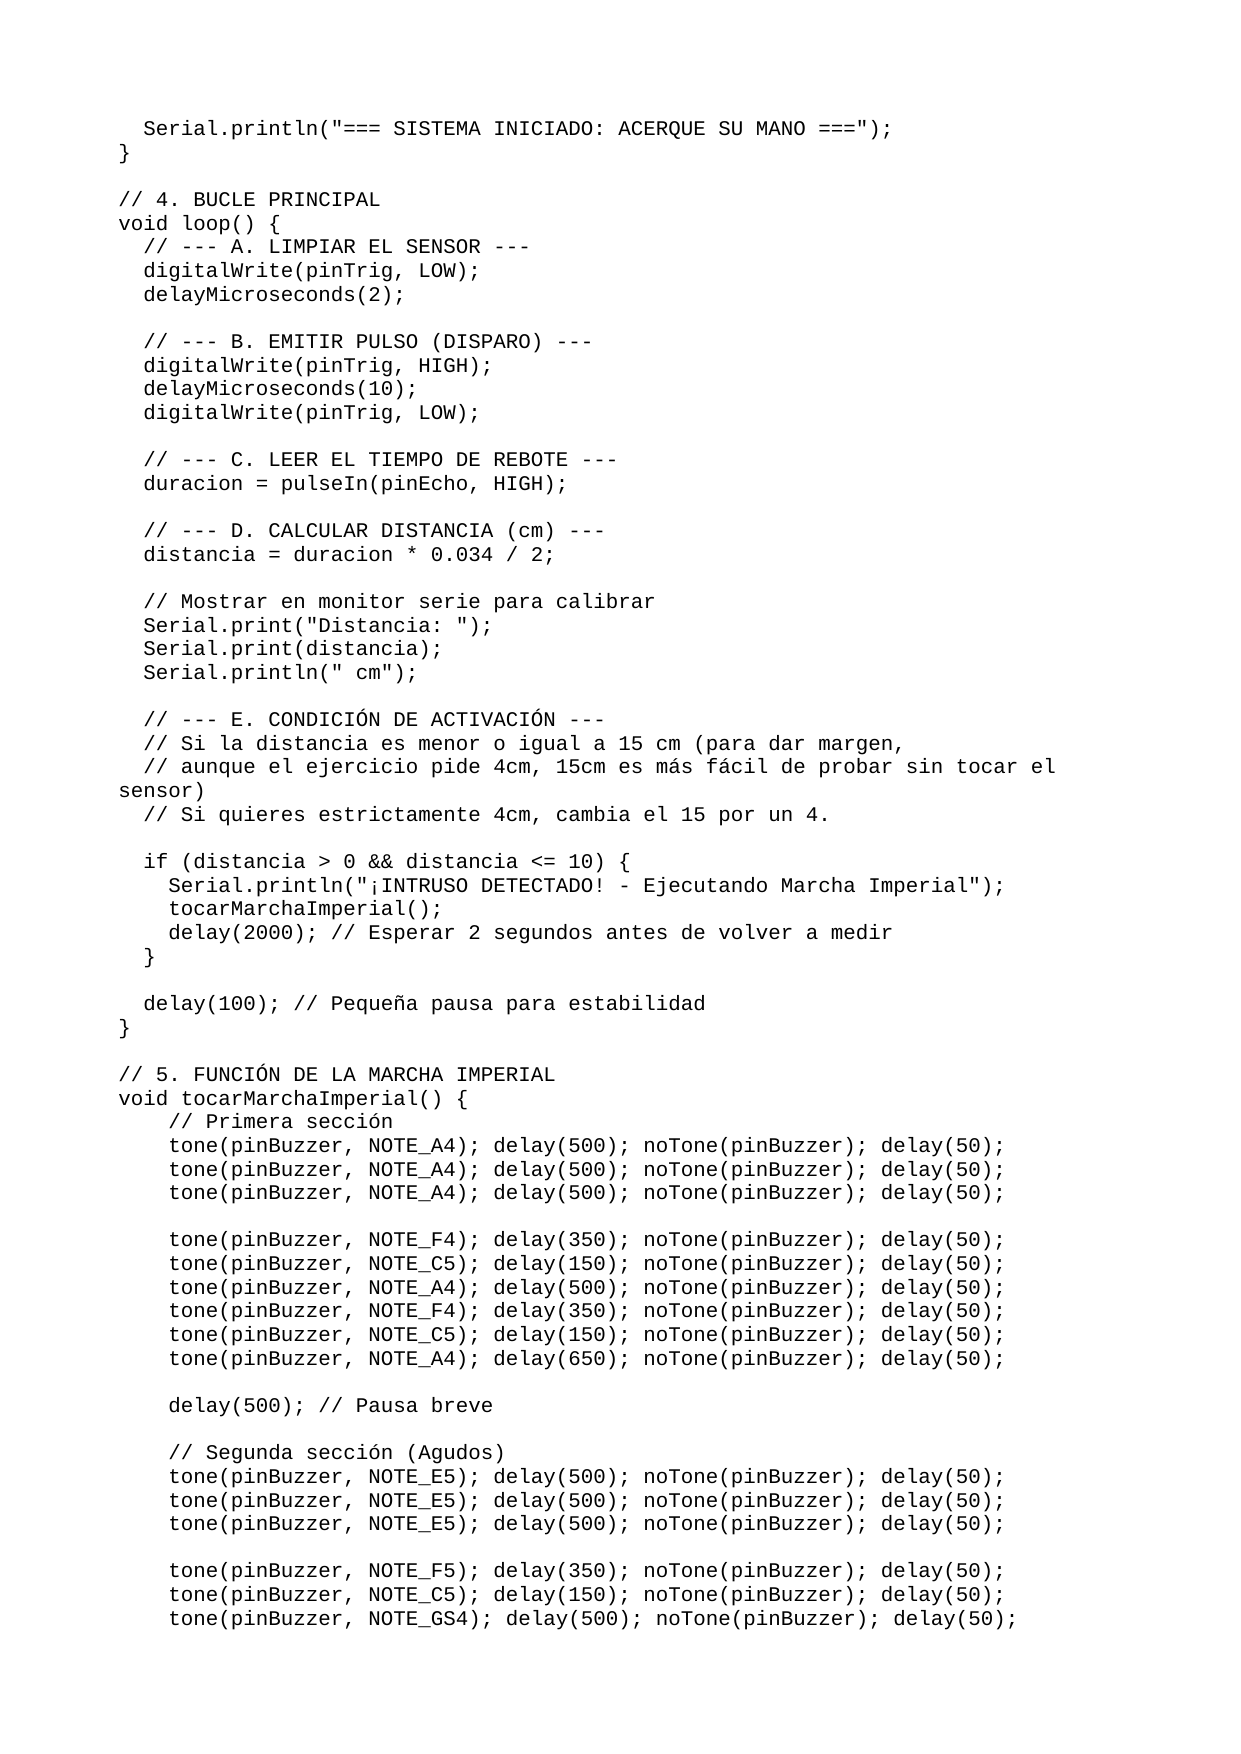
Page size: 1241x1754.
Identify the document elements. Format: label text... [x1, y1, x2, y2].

text digitalWrite(pinTrig, LOW); [118, 402, 1122, 426]
text // --- E. CONDICIÓN DE ACTIVACIÓN --- [118, 709, 1122, 733]
text delay(2000); // Esperar 2 segundos antes de volver a medir [118, 922, 1122, 946]
text duracion = pulseIn(pinEcho, HIGH); [118, 473, 1122, 496]
text tone(pinBuzzer, NOTE_C5); delay(150); noTone(pinBuzzer); delay(50); [118, 1324, 1122, 1348]
text delay(500); // Pausa breve [118, 1395, 1122, 1419]
text void loop() { [118, 213, 1122, 236]
text if (distancia > 0 && distancia <= 10) { [118, 851, 1122, 875]
text tone(pinBuzzer, NOTE_E5); delay(500); noTone(pinBuzzer); delay(50); [118, 1466, 1122, 1489]
text tone(pinBuzzer, NOTE_E5); delay(500); noTone(pinBuzzer); delay(50); [118, 1513, 1122, 1537]
text // 4. BUCLE PRINCIPAL [118, 189, 1122, 213]
text tone(pinBuzzer, NOTE_F5); delay(350); noTone(pinBuzzer); delay(50); [118, 1561, 1122, 1584]
text tocarMarchaImperial(); [118, 898, 1122, 922]
text Serial.print("Distancia: "); [118, 615, 1122, 638]
text // aunque el ejercicio pide 4cm, 15cm es más fácil de probar sin tocar el sensor) [118, 757, 1122, 804]
text delayMicroseconds(10); [118, 378, 1122, 402]
text tone(pinBuzzer, NOTE_A4); delay(500); noTone(pinBuzzer); delay(50); [118, 1135, 1122, 1158]
text Serial.println("¡INTRUSO DETECTADO! - Ejecutando Marcha Imperial"); [118, 875, 1122, 898]
text delay(100); // Pequeña pausa para estabilidad [118, 993, 1122, 1017]
text tone(pinBuzzer, NOTE_C5); delay(150); noTone(pinBuzzer); delay(50); [118, 1584, 1122, 1608]
text // --- C. LEER EL TIEMPO DE REBOTE --- [118, 449, 1122, 473]
text tone(pinBuzzer, NOTE_A4); delay(500); noTone(pinBuzzer); delay(50); [118, 1182, 1122, 1206]
text tone(pinBuzzer, NOTE_A4); delay(650); noTone(pinBuzzer); delay(50); [118, 1348, 1122, 1371]
text // --- A. LIMPIAR EL SENSOR --- [118, 236, 1122, 260]
text delayMicroseconds(2); [118, 284, 1122, 307]
text // Segunda sección (Agudos) [118, 1442, 1122, 1466]
text tone(pinBuzzer, NOTE_C5); delay(150); noTone(pinBuzzer); delay(50); [118, 1253, 1122, 1277]
text tone(pinBuzzer, NOTE_GS4); delay(500); noTone(pinBuzzer); delay(50); [118, 1608, 1122, 1631]
text Serial.println("=== SISTEMA INICIADO: ACERQUE SU MANO ==="); [118, 118, 1122, 142]
text // Si la distancia es menor o igual a 15 cm (para dar margen, [118, 733, 1122, 757]
text distancia = duracion * 0.034 / 2; [118, 544, 1122, 567]
text } [118, 1017, 1122, 1040]
text // Mostrar en monitor serie para calibrar [118, 591, 1122, 615]
text Serial.println(" cm"); [118, 662, 1122, 686]
text digitalWrite(pinTrig, LOW); [118, 260, 1122, 284]
text digitalWrite(pinTrig, HIGH); [118, 354, 1122, 378]
text tone(pinBuzzer, NOTE_A4); delay(500); noTone(pinBuzzer); delay(50); [118, 1277, 1122, 1300]
text // Si quieres estrictamente 4cm, cambia el 15 por un 4. [118, 804, 1122, 827]
text // --- D. CALCULAR DISTANCIA (cm) --- [118, 520, 1122, 544]
text } [118, 946, 1122, 969]
text // --- B. EMITIR PULSO (DISPARO) --- [118, 331, 1122, 354]
text Serial.print(distancia); [118, 638, 1122, 662]
text // Primera sección [118, 1111, 1122, 1135]
text } [118, 142, 1122, 165]
text tone(pinBuzzer, NOTE_F4); delay(350); noTone(pinBuzzer); delay(50); [118, 1300, 1122, 1324]
text tone(pinBuzzer, NOTE_E5); delay(500); noTone(pinBuzzer); delay(50); [118, 1489, 1122, 1513]
text // 5. FUNCIÓN DE LA MARCHA IMPERIAL [118, 1064, 1122, 1088]
text tone(pinBuzzer, NOTE_F4); delay(350); noTone(pinBuzzer); delay(50); [118, 1229, 1122, 1253]
text void tocarMarchaImperial() { [118, 1088, 1122, 1111]
text tone(pinBuzzer, NOTE_A4); delay(500); noTone(pinBuzzer); delay(50); [118, 1158, 1122, 1182]
